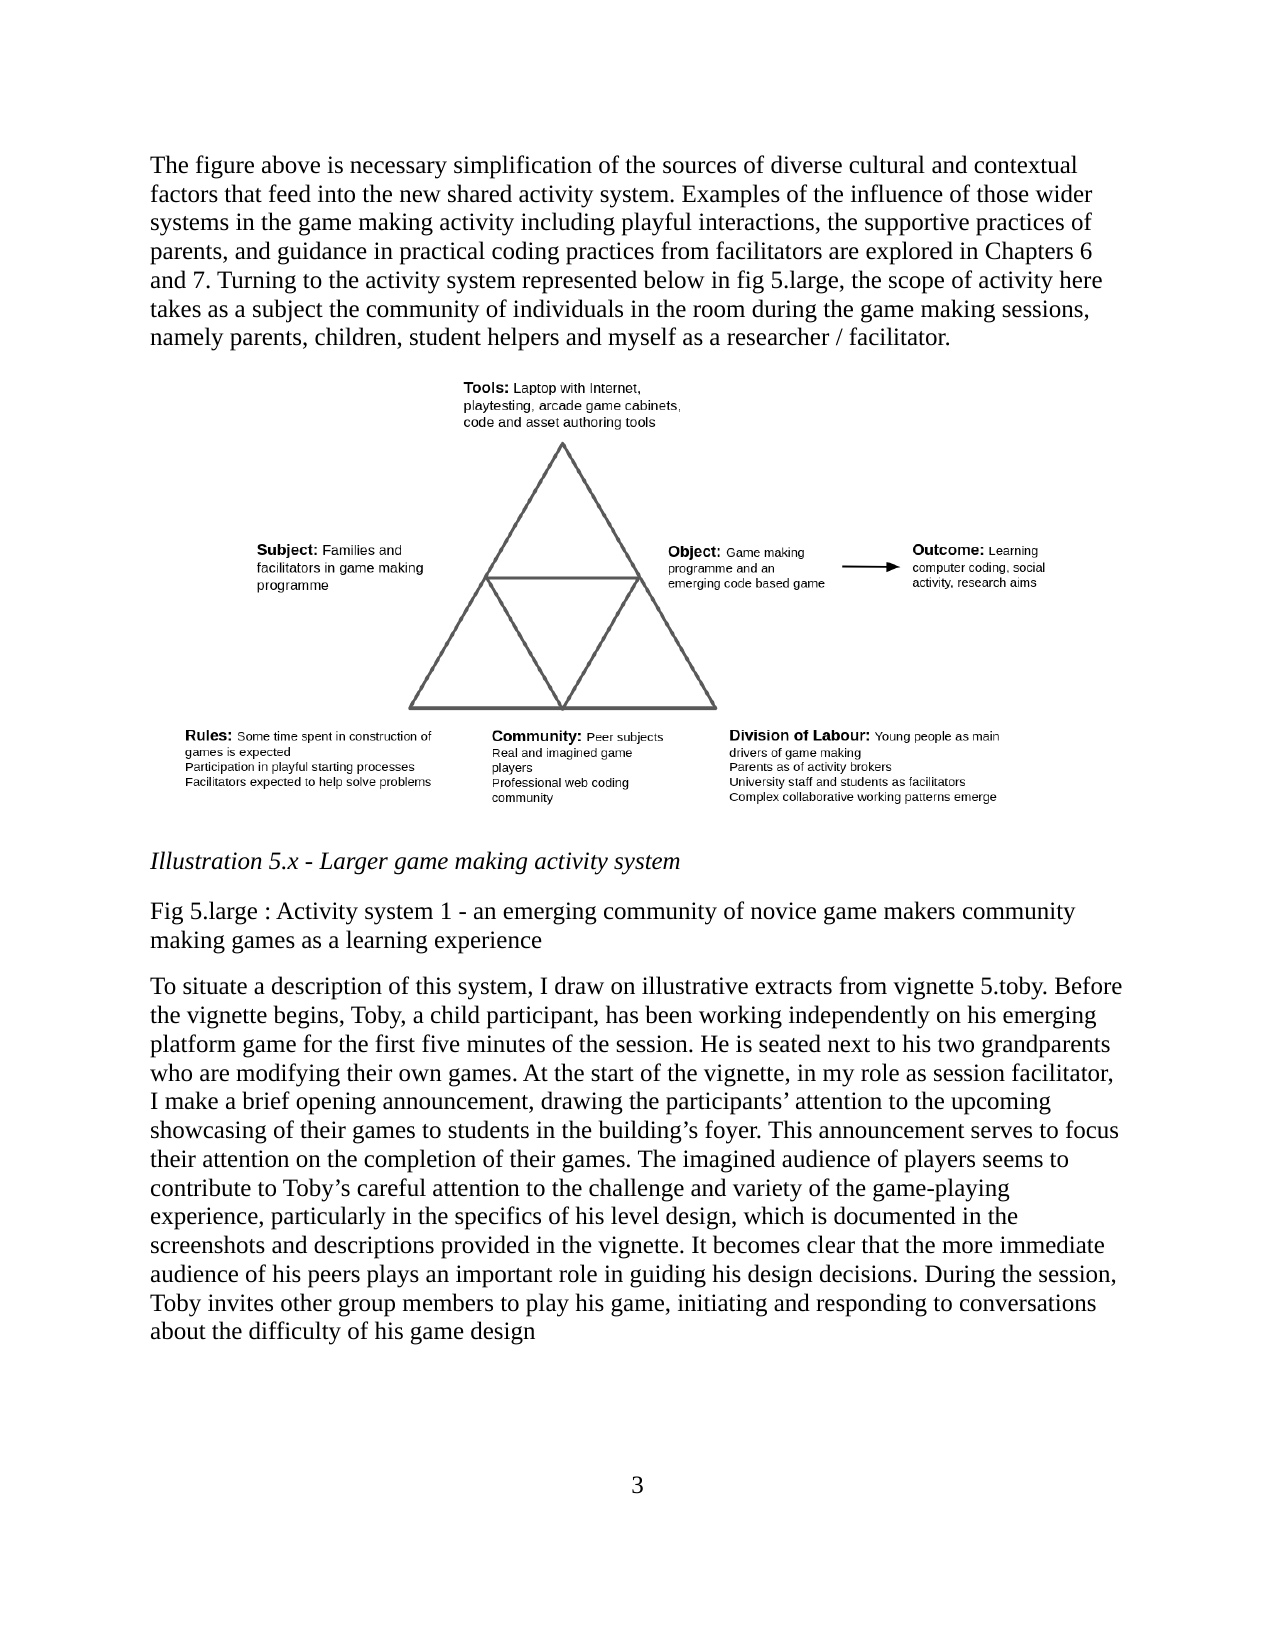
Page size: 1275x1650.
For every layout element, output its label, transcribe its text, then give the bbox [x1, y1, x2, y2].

text Illustration 5.x - Larger game making activity system [150, 846, 1125, 874]
text Fig 5.large : Activity system 1 - an emerging community of novice game makers community making games as a learning experience [150, 896, 1125, 953]
text The figure above is necessary simplification of the sources of diverse cultural and contextual factors that feed into the new shared activity system. Examples of the influence of those wider systems in the game making activity including playful interactions, the supportive practices of parents, and guidance in practical coding practices from facilitators are explored in Chapters 6 and 7. Turning to the activity system represented below in fig 5.large, the scope of activity here takes as a subject the community of individuals in the room during the game making sessions, namely parents, children, student helpers and myself as a researcher / facilitator. [150, 150, 1125, 351]
picture [150, 360, 1077, 834]
text To situate a description of this system, I draw on illustrative extracts from vignette 5.toby. Before the vignette begins, Toby, a child participant, has been working independently on his emerging platform game for the first five minutes of the session. He is seated next to his two grandparents who are modifying their own games. At the start of the vignette, in my role as session facilitator, I make a brief opening announcement, drawing the participants’ attention to the upcoming showcasing of their games to students in the building’s foyer. This announcement serves to focus their attention on the completion of their games. The imagined audience of players seems to contribute to Toby’s careful attention to the challenge and variety of the game-playing experience, particularly in the specifics of his level design, which is documented in the screenshots and descriptions provided in the vignette. It becomes clear that the more immediate audience of his peers plays an important role in guiding his design decisions. During the session, Toby invites other group members to play his game, initiating and responding to conversations about the difficulty of his game design [150, 971, 1125, 1345]
